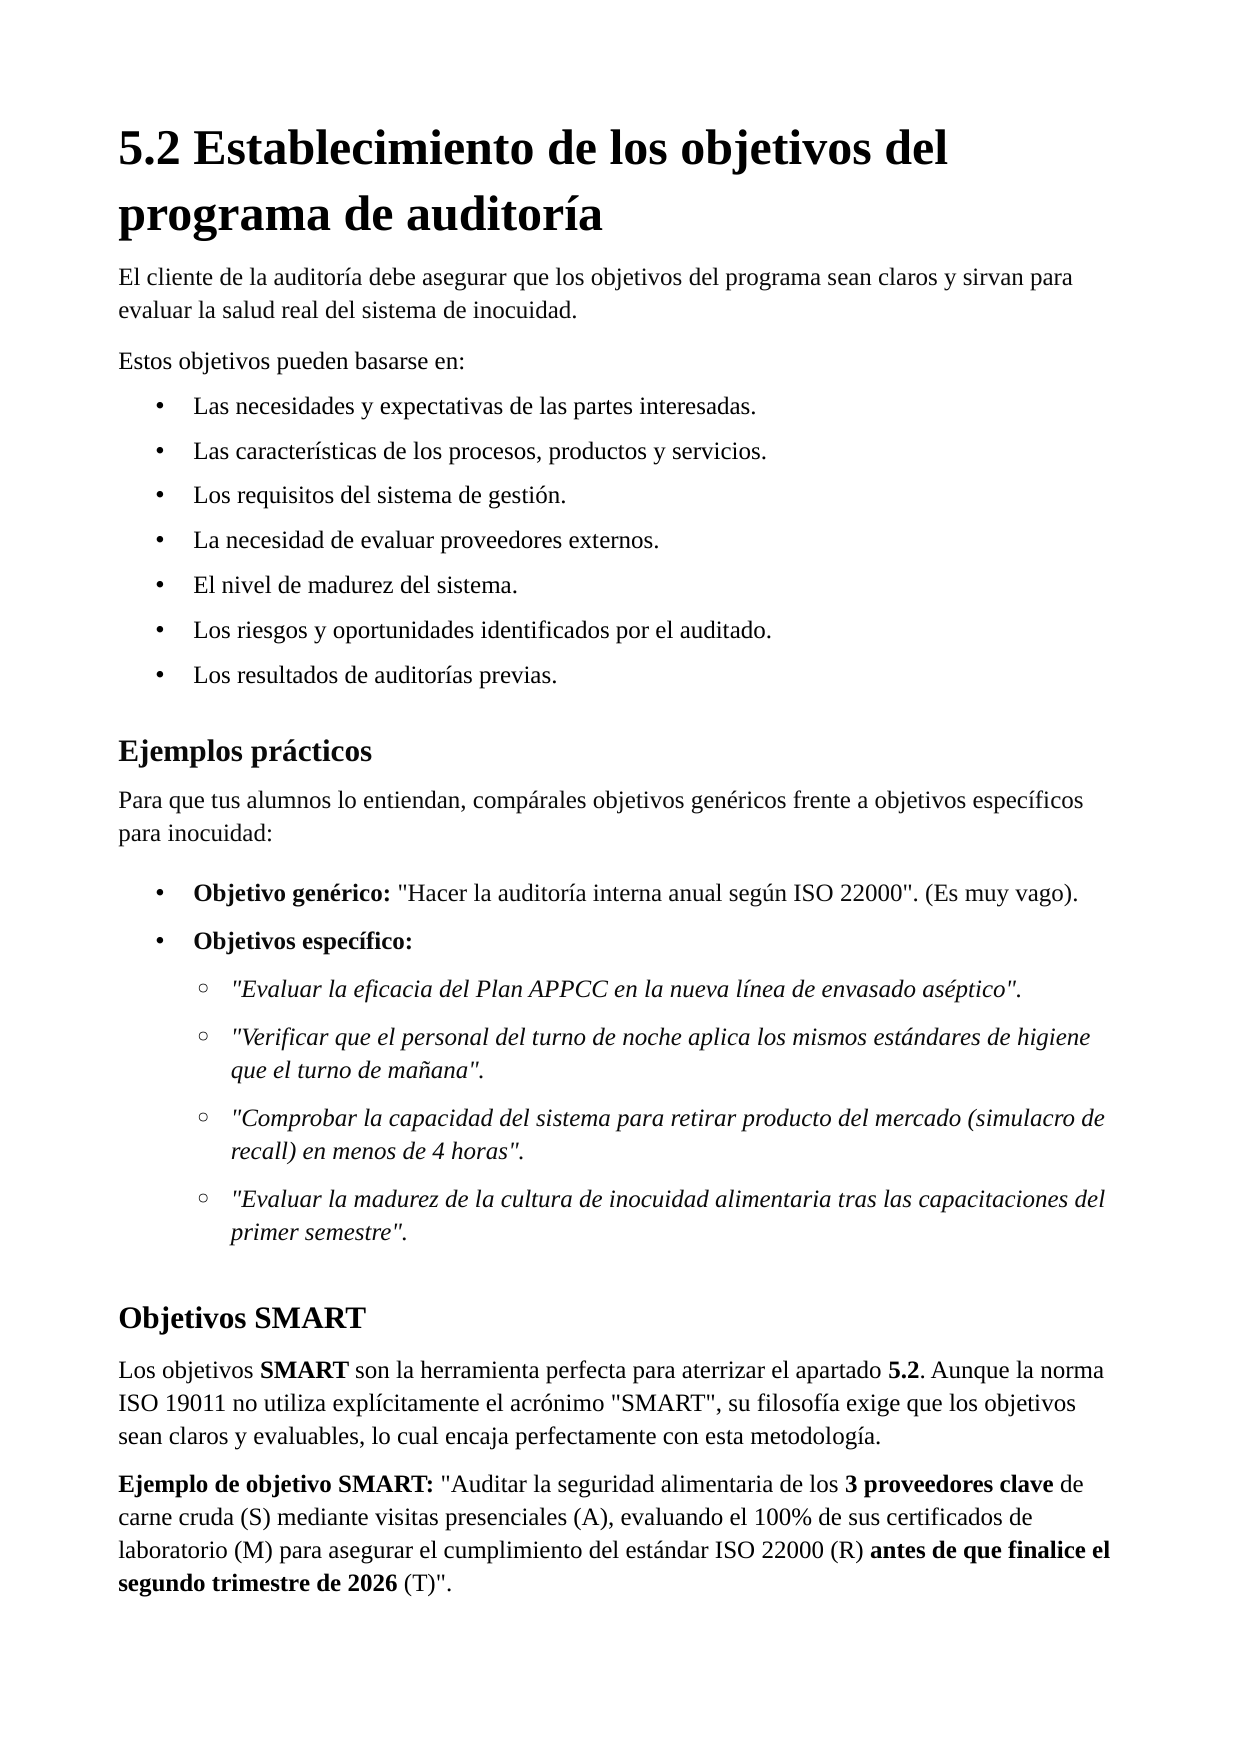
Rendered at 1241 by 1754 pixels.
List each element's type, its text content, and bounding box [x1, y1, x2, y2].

text Estos objetivos pueden basarse en: [118, 346, 1122, 375]
list Objetivo genérico: "Hacer la auditoría interna anual según ISO 22000". (Es muy vago). [156, 878, 1122, 907]
list Objetivos específico: [156, 926, 1122, 955]
list Los requisitos del sistema de gestión. [156, 481, 1122, 509]
list "Evaluar la eficacia del Plan APPCC en la nueva línea de envasado aséptico". [193, 974, 1122, 1003]
list Los resultados de auditorías previas. [156, 660, 1122, 689]
list "Verificar que el personal del turno de noche aplica los mismos estándares de higiene que el turno de mañana". [193, 1022, 1122, 1084]
list Las necesidades y expectativas de las partes interesadas. [156, 391, 1122, 419]
list Los riesgos y oportunidades identificados por el auditado. [156, 615, 1122, 644]
text 5.2 Establecimiento de los objetivos del programa de auditoría [118, 118, 1122, 242]
text Ejemplos prácticos [118, 732, 1122, 768]
text El cliente de la auditoría debe asegurar que los objetivos del programa sean claros y sirvan para evaluar la salud real del sistema de inocuidad. [118, 262, 1122, 324]
list "Evaluar la madurez de la cultura de inocuidad alimentaria tras las capacitaciones del primer semestre". [193, 1184, 1122, 1246]
list La necesidad de evaluar proveedores externos. [156, 526, 1122, 554]
list El nivel de madurez del sistema. [156, 570, 1122, 599]
text Para que tus alumnos lo entiendan, compárales objetivos genéricos frente a objetivos específicos para inocuidad: [118, 785, 1122, 847]
text Los objetivos SMART son la herramienta perfecta para aterrizar el apartado 5.2. Aunque la norma ISO 19011 no utiliza explícitamente el acrónimo "SMART", su filosofía exige que los objetivos sean claros y evaluables, lo cual encaja perfectamente con esta metodología. [118, 1355, 1122, 1450]
text Objetivos SMART [118, 1265, 1122, 1335]
text Ejemplo de objetivo SMART: "Auditar la seguridad alimentaria de los 3 proveedores clave de carne cruda (S) mediante visitas presenciales (A), evaluando el 100% de sus certificados de laboratorio (M) para asegurar el cumplimiento del estándar ISO 22000 (R) antes de que finalice el segundo trimestre de 2026 (T)". [118, 1469, 1122, 1630]
list "Comprobar la capacidad del sistema para retirar producto del mercado (simulacro de recall) en menos de 4 horas". [193, 1103, 1122, 1165]
list Las características de los procesos, productos y servicios. [156, 436, 1122, 464]
